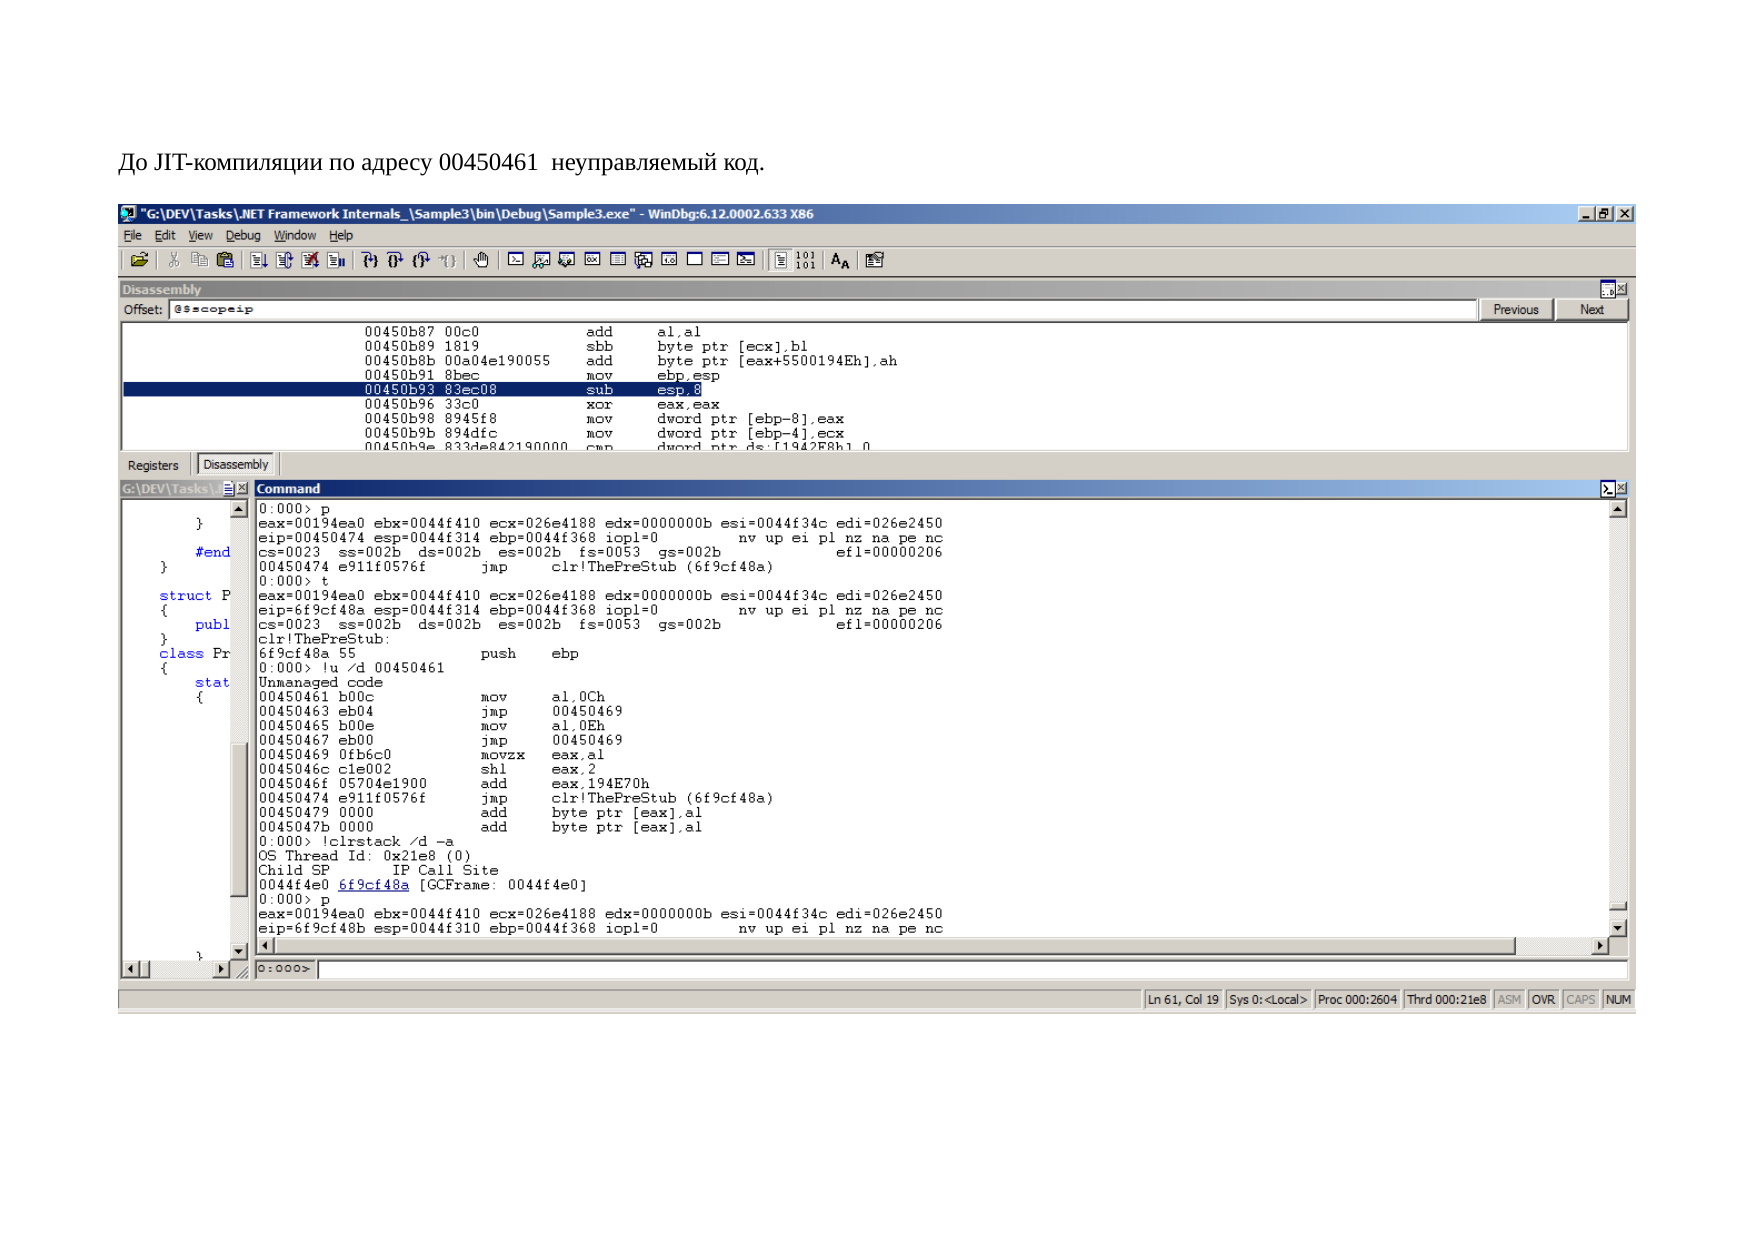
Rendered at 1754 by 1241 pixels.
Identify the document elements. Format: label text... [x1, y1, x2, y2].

picture [118, 204, 1636, 1014]
text До JIT-компиляции по адресу 00450461 неуправляемый код. [118, 147, 1636, 176]
